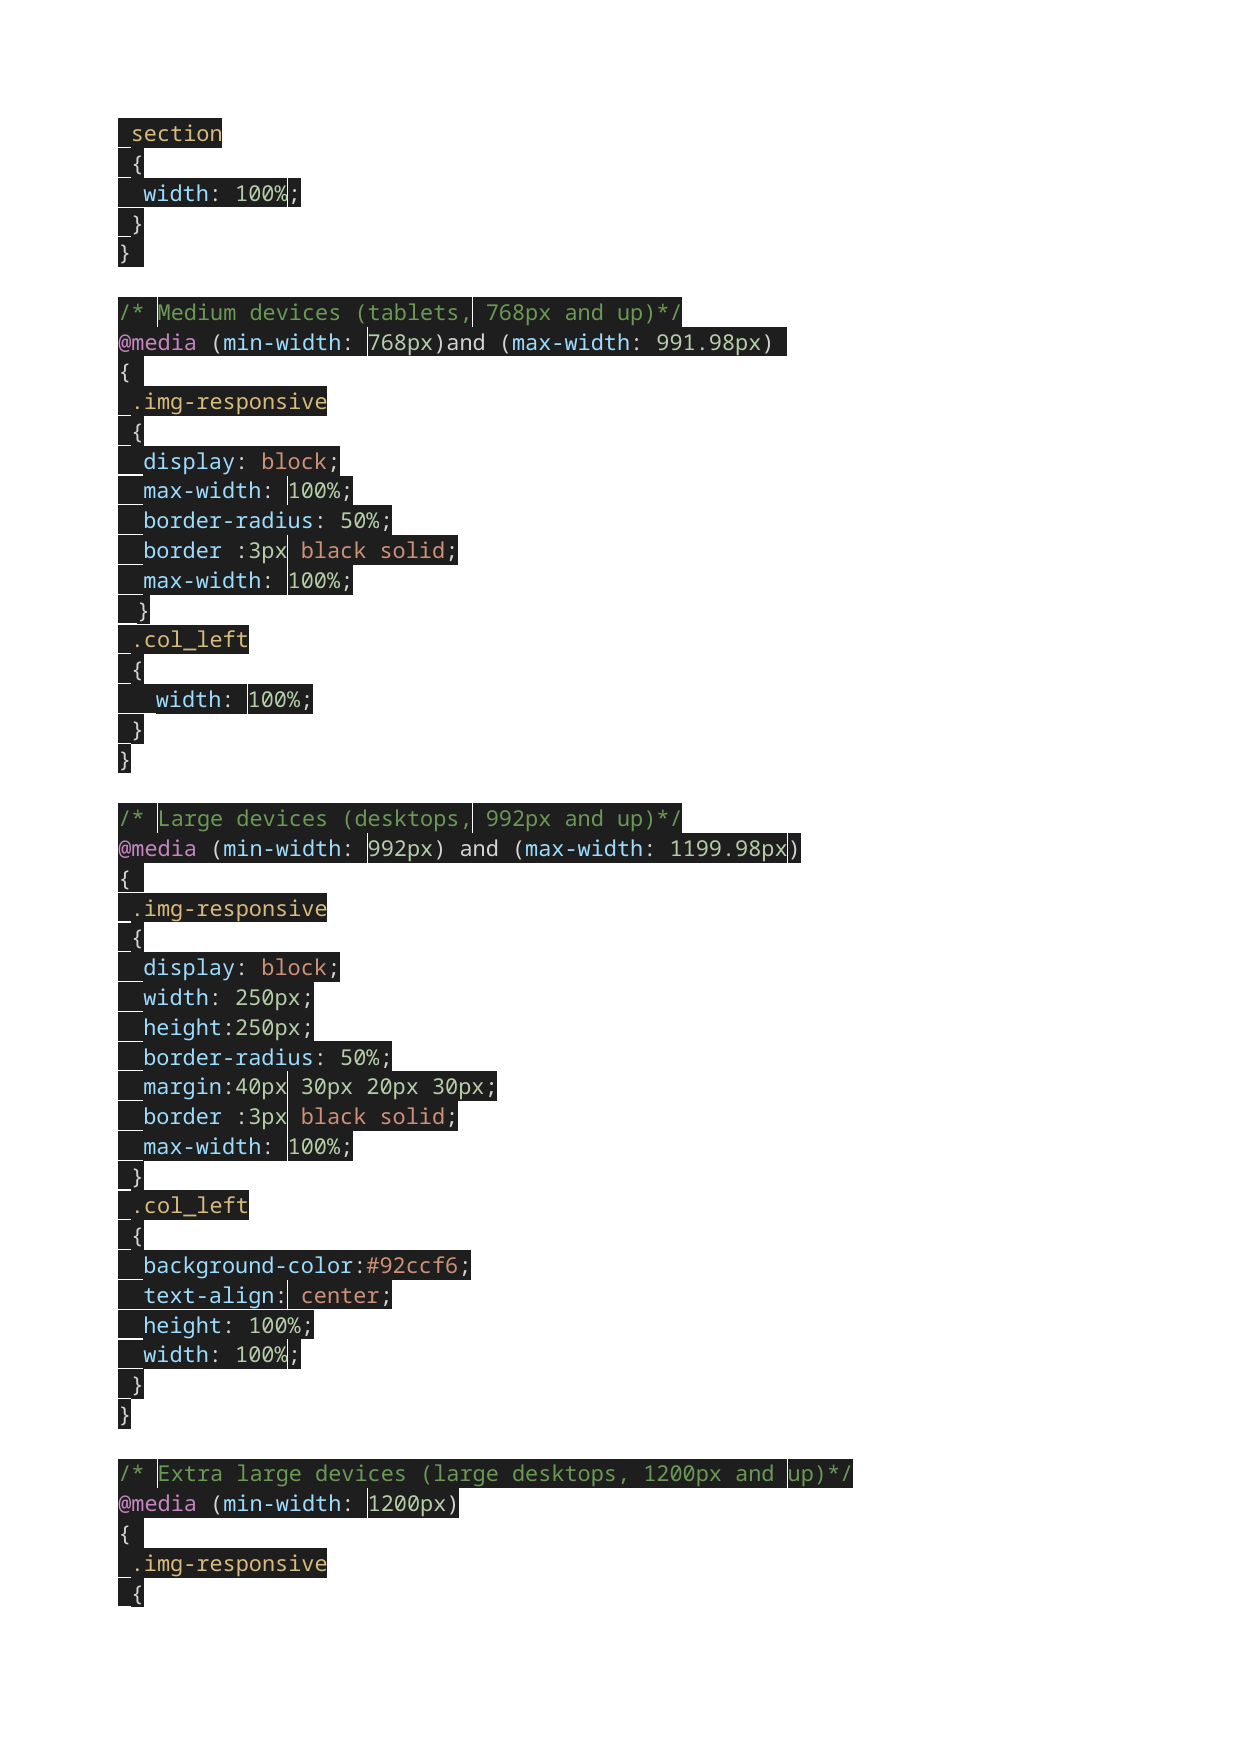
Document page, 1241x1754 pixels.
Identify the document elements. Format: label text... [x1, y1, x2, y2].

text { [118, 863, 1122, 892]
text text-align: center; [118, 1280, 1122, 1309]
text { [118, 1578, 1122, 1607]
text @media (min-width: 768px)and (max-width: 991.98px) [118, 327, 1122, 356]
text { [118, 1518, 1122, 1548]
text border-radius: 50%; [118, 505, 1122, 535]
text @media (min-width: 1200px) [118, 1488, 1122, 1518]
text .col_left [118, 624, 1122, 654]
text background-color:#92ccf6; [118, 1250, 1122, 1280]
text .col_left [118, 1190, 1122, 1220]
text max-width: 100%; [118, 476, 1122, 505]
text max-width: 100%; [118, 565, 1122, 595]
text height: 100%; [118, 1309, 1122, 1339]
text border :3px black solid; [118, 535, 1122, 565]
text } [118, 744, 1122, 773]
text } [118, 237, 1122, 267]
text border :3px black solid; [118, 1101, 1122, 1131]
text width: 250px; [118, 982, 1122, 1012]
text max-width: 100%; [118, 1131, 1122, 1161]
text } [118, 1369, 1122, 1399]
text display: block; [118, 446, 1122, 476]
text } [118, 1399, 1122, 1429]
text /* Large devices (desktops, 992px and up)*/ [118, 803, 1122, 833]
text section [118, 118, 1122, 148]
text { [118, 1220, 1122, 1250]
text } [118, 207, 1122, 237]
text { [118, 356, 1122, 386]
text /* Extra large devices (large desktops, 1200px and up)*/ [118, 1458, 1122, 1488]
text .img-responsive [118, 1548, 1122, 1578]
text { [118, 416, 1122, 446]
text margin:40px 30px 20px 30px; [118, 1071, 1122, 1101]
text { [118, 922, 1122, 952]
text { [118, 148, 1122, 178]
text height:250px; [118, 1012, 1122, 1041]
text .img-responsive [118, 386, 1122, 416]
text border-radius: 50%; [118, 1041, 1122, 1071]
text { [118, 654, 1122, 684]
text .img-responsive [118, 892, 1122, 922]
text /* Medium devices (tablets, 768px and up)*/ [118, 297, 1122, 327]
text width: 100%; [118, 178, 1122, 207]
text } [118, 1161, 1122, 1190]
text width: 100%; [118, 684, 1122, 714]
text } [118, 714, 1122, 744]
text display: block; [118, 952, 1122, 982]
text @media (min-width: 992px) and (max-width: 1199.98px) [118, 833, 1122, 863]
text } [118, 595, 1122, 624]
text width: 100%; [118, 1339, 1122, 1369]
